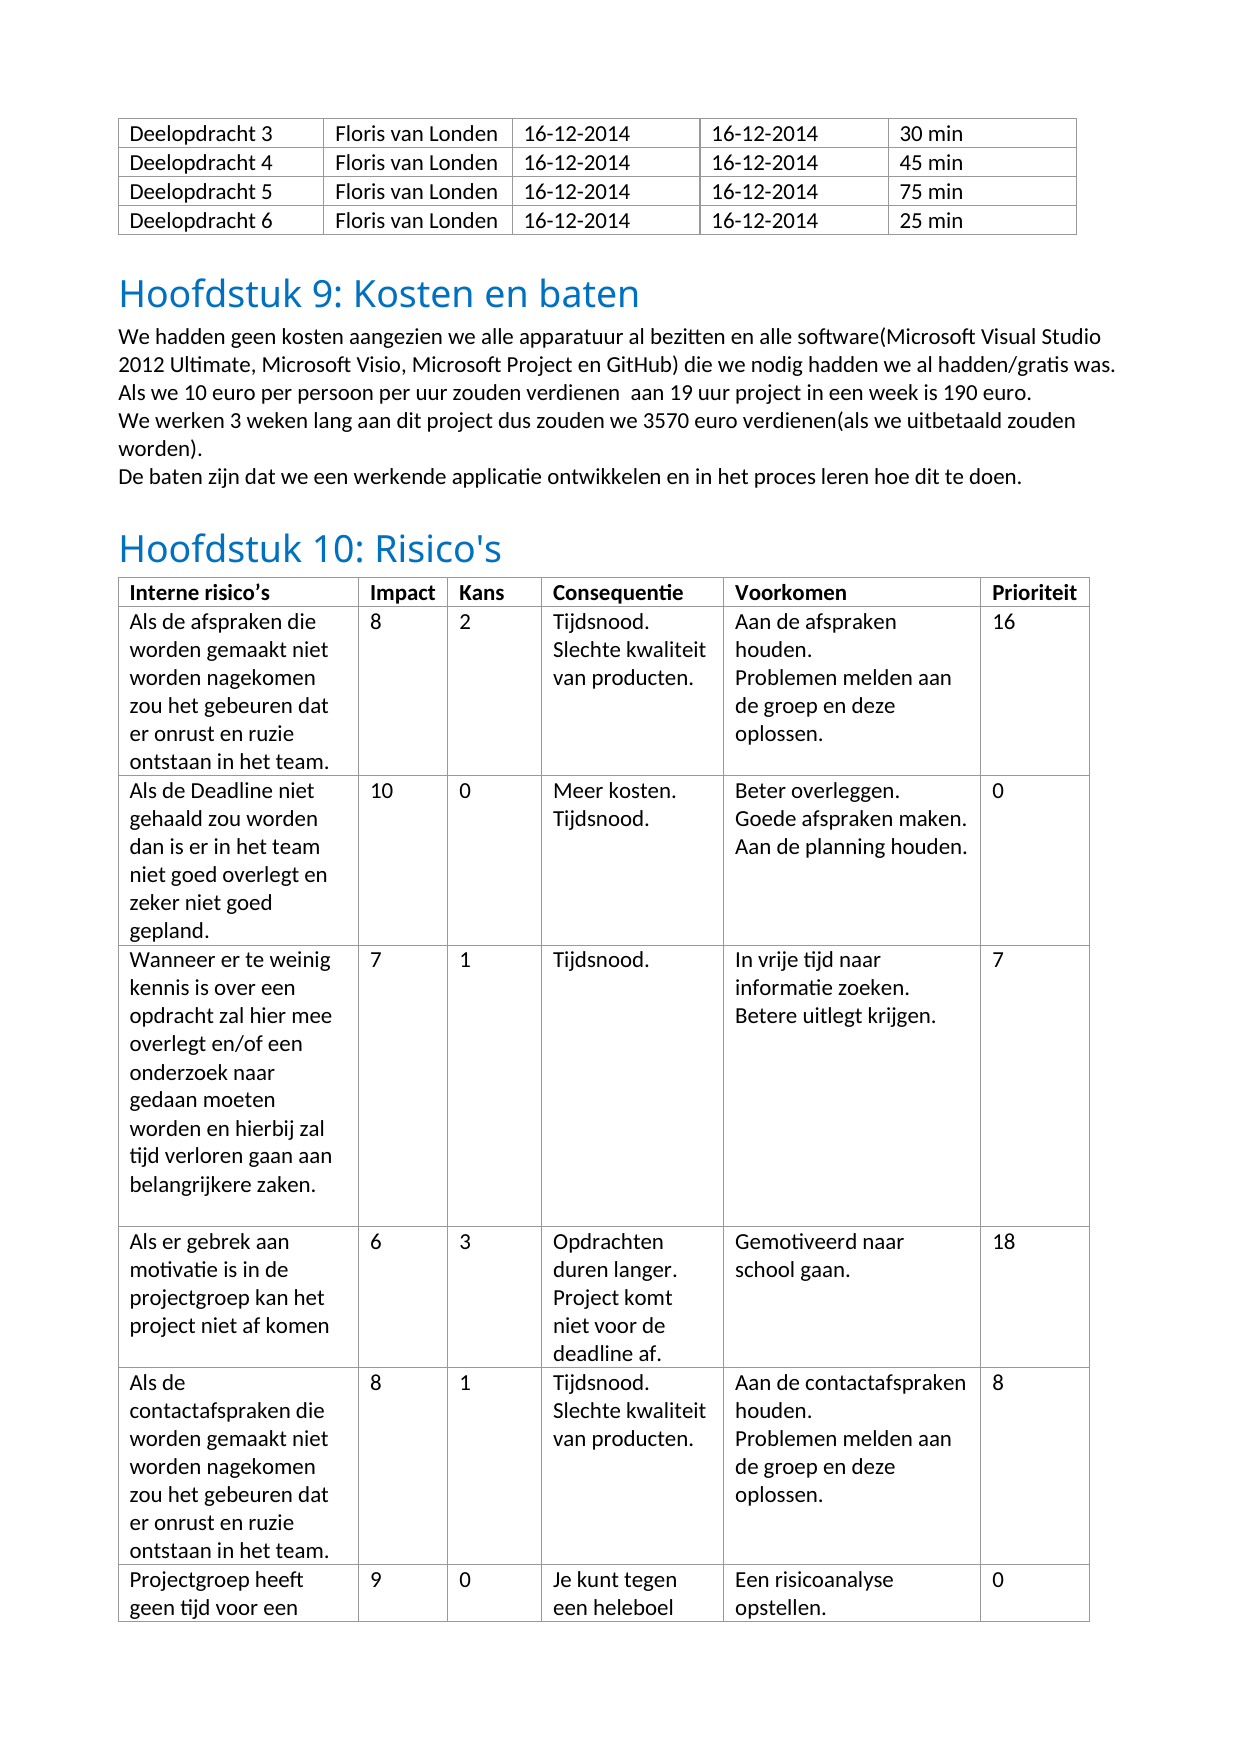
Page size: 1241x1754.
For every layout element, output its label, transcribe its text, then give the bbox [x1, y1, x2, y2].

table_cell 75 min [889, 177, 1076, 205]
table_cell 1 [448, 1368, 541, 1564]
table_cell Projectgroep heeft geen tijd voor een [119, 1565, 358, 1621]
subtitle Hoofdstuk 10: Risico's [118, 522, 1122, 573]
table_cell Een risicoanalyse opstellen. [724, 1565, 980, 1621]
table_header Impact [359, 578, 447, 606]
table_cell Floris van Londen [324, 119, 512, 147]
table_cell Wanneer er te weinig kennis is over een opdracht zal hier mee overlegt en/of een onderzoek naar gedaan moeten worden en hierbij zal tijd verloren gaan aan belangrijkere zaken. [119, 946, 358, 1226]
text Als we 10 euro per persoon per uur zouden verdienen aan 19 uur project in een week is 190 euro. [118, 378, 1122, 406]
table_cell In vrije tijd naar informatie zoeken. Betere uitlegt krijgen. [724, 946, 980, 1226]
table_cell Tijdsnood. Slechte kwaliteit van producten. [542, 607, 723, 775]
table_cell 1 [448, 946, 541, 1226]
text De baten zijn dat we een werkende applicatie ontwikkelen en in het proces leren hoe dit te doen. [118, 462, 1122, 490]
table_header Consequentie [542, 578, 723, 606]
table_cell 0 [981, 1565, 1089, 1621]
table_cell 6 [359, 1227, 447, 1367]
table_cell 45 min [889, 148, 1076, 176]
table_cell 2 [448, 607, 541, 775]
table_cell 3 [448, 1227, 541, 1367]
table_cell 0 [448, 776, 541, 944]
table_cell Floris van Londen [324, 206, 512, 234]
table_header Voorkomen [724, 578, 980, 606]
table_header Kans [448, 578, 541, 606]
table_cell Tijdsnood. [542, 946, 723, 1226]
table_cell 8 [359, 1368, 447, 1564]
table_cell Floris van Londen [324, 177, 512, 205]
table_cell Meer kosten. Tijdsnood. [542, 776, 723, 944]
table_cell 30 min [889, 119, 1076, 147]
table_cell 16-12-2014 [513, 206, 699, 234]
table_cell Aan de contactafspraken houden. Problemen melden aan de groep en deze oplossen. [724, 1368, 980, 1564]
table_cell 18 [981, 1227, 1089, 1367]
table_cell Als de afspraken die worden gemaakt niet worden nagekomen zou het gebeuren dat er onrust en ruzie ontstaan in het team. [119, 607, 358, 775]
table_cell Als er gebrek aan motivatie is in de projectgroep kan het project niet af komen [119, 1227, 358, 1367]
table_cell Beter overleggen. Goede afspraken maken. Aan de planning houden. [724, 776, 980, 944]
subtitle Hoofdstuk 9: Kosten en baten [118, 268, 1122, 319]
table_cell 8 [981, 1368, 1089, 1564]
table_cell Gemotiveerd naar school gaan. [724, 1227, 980, 1367]
table_cell Deelopdracht 5 [119, 177, 323, 205]
table_cell 0 [981, 776, 1089, 944]
table_cell Tijdsnood. Slechte kwaliteit van producten. [542, 1368, 723, 1564]
table_cell 16 [981, 607, 1089, 775]
table_cell 7 [359, 946, 447, 1226]
table_cell 16-12-2014 [513, 177, 699, 205]
table_cell Aan de afspraken houden. Problemen melden aan de groep en deze oplossen. [724, 607, 980, 775]
table_cell 8 [359, 607, 447, 775]
table_cell Deelopdracht 6 [119, 206, 323, 234]
table_cell Deelopdracht 4 [119, 148, 323, 176]
text We hadden geen kosten aangezien we alle apparatuur al bezitten en alle software(Microsoft Visual Studio 2012 Ultimate, Microsoft Visio, Microsoft Project en GitHub) die we nodig hadden we al hadden/gratis was. [118, 322, 1122, 378]
table_cell Deelopdracht 3 [119, 119, 323, 147]
table_cell 16-12-2014 [701, 206, 888, 234]
table_header Prioriteit [981, 578, 1089, 606]
table_cell 7 [981, 946, 1089, 1226]
table_cell Floris van Londen [324, 148, 512, 176]
table_cell 9 [359, 1565, 447, 1621]
text We werken 3 weken lang aan dit project dus zouden we 3570 euro verdienen(als we uitbetaald zouden worden). [118, 406, 1122, 462]
table_cell Als de contactafspraken die worden gemaakt niet worden nagekomen zou het gebeuren dat er onrust en ruzie ontstaan in het team. [119, 1368, 358, 1564]
table_cell 25 min [889, 206, 1076, 234]
table_cell Je kunt tegen een heleboel [542, 1565, 723, 1621]
table_cell 16-12-2014 [701, 177, 888, 205]
table_cell 16-12-2014 [701, 148, 888, 176]
table_cell Als de Deadline niet gehaald zou worden dan is er in het team niet goed overlegt en zeker niet goed gepland. [119, 776, 358, 944]
table_cell 0 [448, 1565, 541, 1621]
table_cell Opdrachten duren langer. Project komt niet voor de deadline af. [542, 1227, 723, 1367]
table_cell 16-12-2014 [513, 119, 699, 147]
table_cell 10 [359, 776, 447, 944]
table_header Interne risico’s [119, 578, 358, 606]
table_cell 16-12-2014 [513, 148, 699, 176]
table_cell 16-12-2014 [701, 119, 888, 147]
